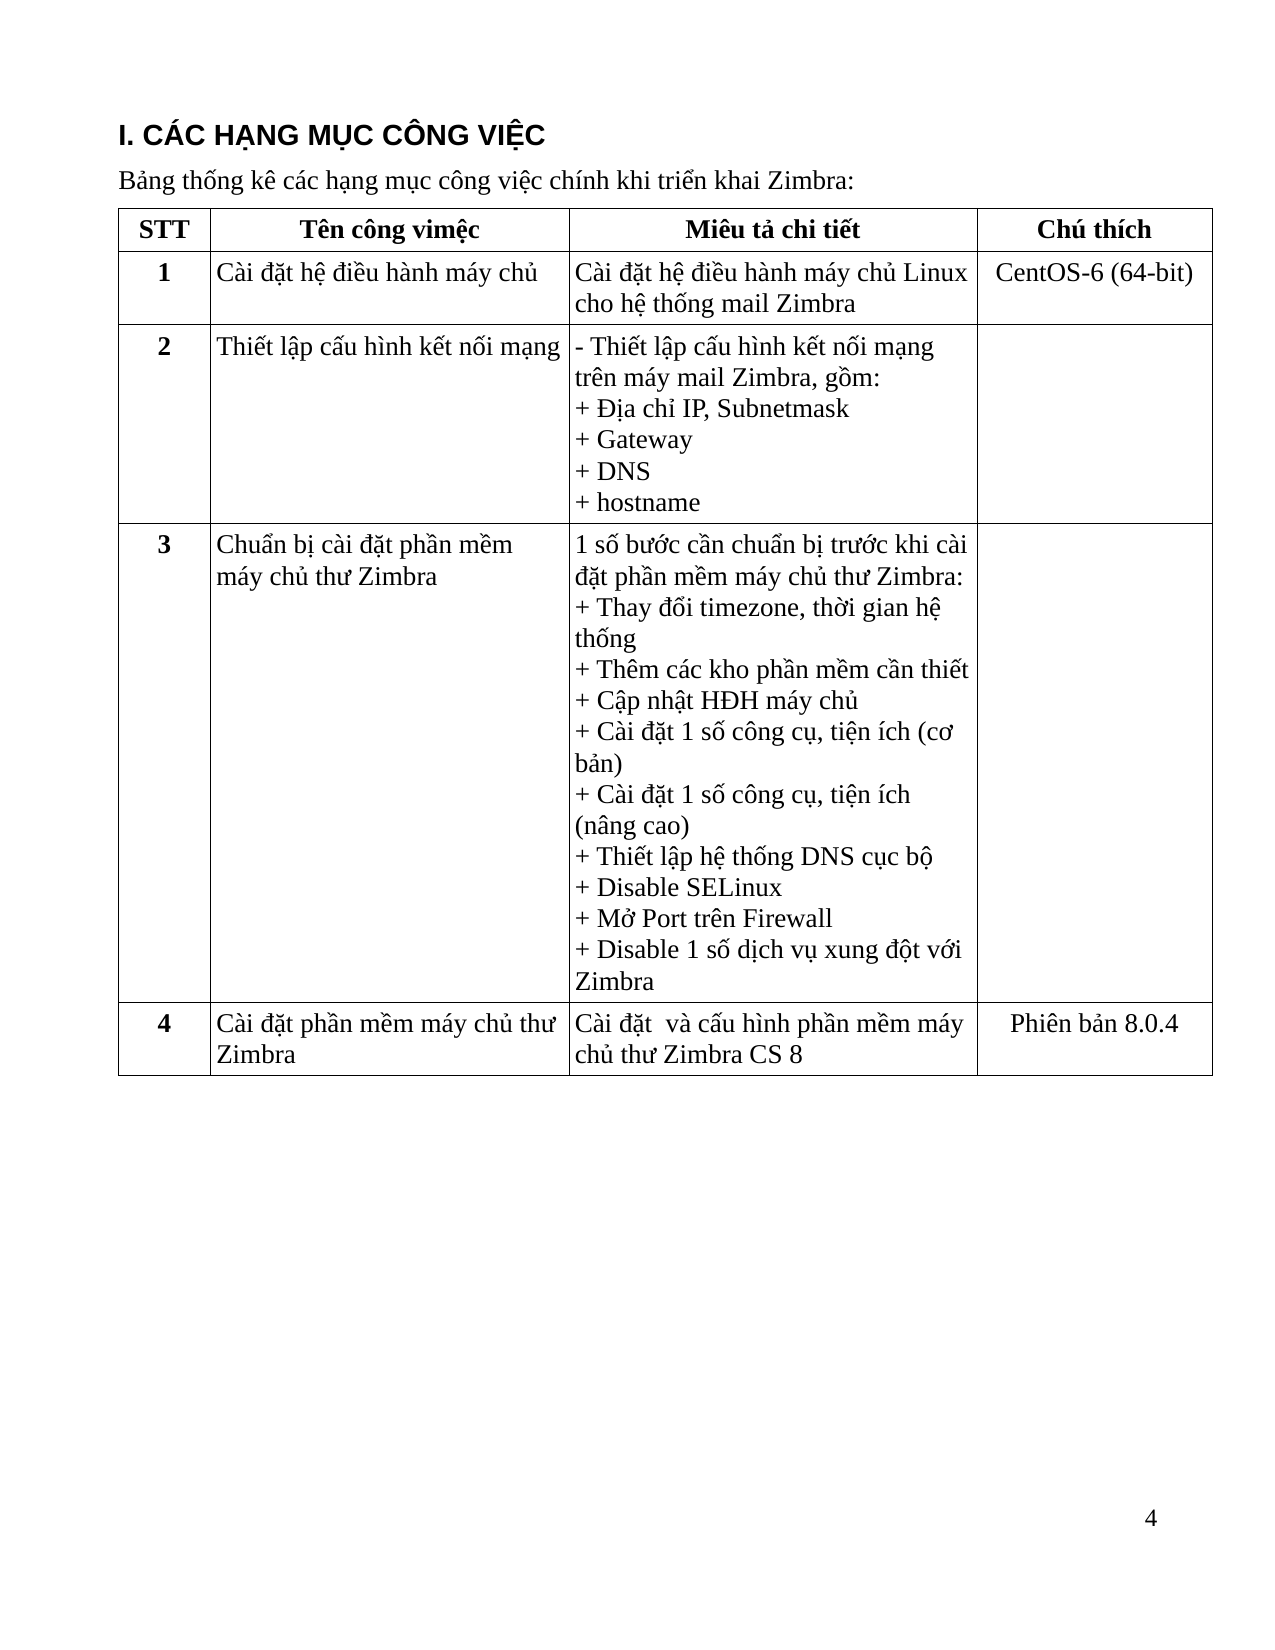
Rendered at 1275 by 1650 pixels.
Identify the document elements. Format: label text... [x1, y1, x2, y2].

table_header Tên công vimệc [211, 209, 569, 251]
table_cell Chuẩn bị cài đặt phần mềm máy chủ thư Zimbra [211, 524, 569, 1002]
table_cell Cài đặt và cấu hình phần mềm máy chủ thư Zimbra CS 8 [570, 1003, 977, 1075]
table_cell - Thiết lập cấu hình kết nối mạng trên máy mail Zimbra, gồm: + Địa chỉ IP, Subnetmask + Gateway + DNS + hostname [570, 325, 977, 523]
table_cell 1 [119, 252, 210, 324]
text Bảng thống kê các hạng mục công việc chính khi triển khai Zimbra: [118, 164, 1157, 195]
table_cell Cài đặt hệ điều hành máy chủ [211, 252, 569, 324]
table_cell Cài đặt phần mềm máy chủ thư Zimbra [211, 1003, 569, 1075]
table_header STT [119, 209, 210, 251]
table_cell 3 [119, 524, 210, 1002]
table_cell 2 [119, 325, 210, 523]
table_cell 1 số bước cần chuẩn bị trước khi cài đặt phần mềm máy chủ thư Zimbra: + Thay đổi timezone, thời gian hệ thống + Thêm các kho phần mềm cần thiết + Cập nhật HĐH máy chủ + Cài đặt 1 số công cụ, tiện ích (cơ bản) + Cài đặt 1 số công cụ, tiện ích (nâng cao) + Thiết lập hệ thống DNS cục bộ + Disable SELinux + Mở Port trên Firewall + Disable 1 số dịch vụ xung đột với Zimbra [570, 524, 977, 1002]
table_cell Phiên bản 8.0.4 [978, 1003, 1212, 1075]
table_cell [978, 524, 1212, 1002]
table_cell [978, 325, 1212, 523]
table_cell CentOS-6 (64-bit) [978, 252, 1212, 324]
table_cell Cài đặt hệ điều hành máy chủ Linux cho hệ thống mail Zimbra [570, 252, 977, 324]
table_cell 4 [119, 1003, 210, 1075]
table_header Miêu tả chi tiết [570, 209, 977, 251]
table_header Chú thích [978, 209, 1212, 251]
table_cell Thiết lập cấu hình kết nối mạng [211, 325, 569, 523]
subtitle I. CÁC HẠNG MỤC CÔNG VIỆC [118, 118, 1157, 152]
